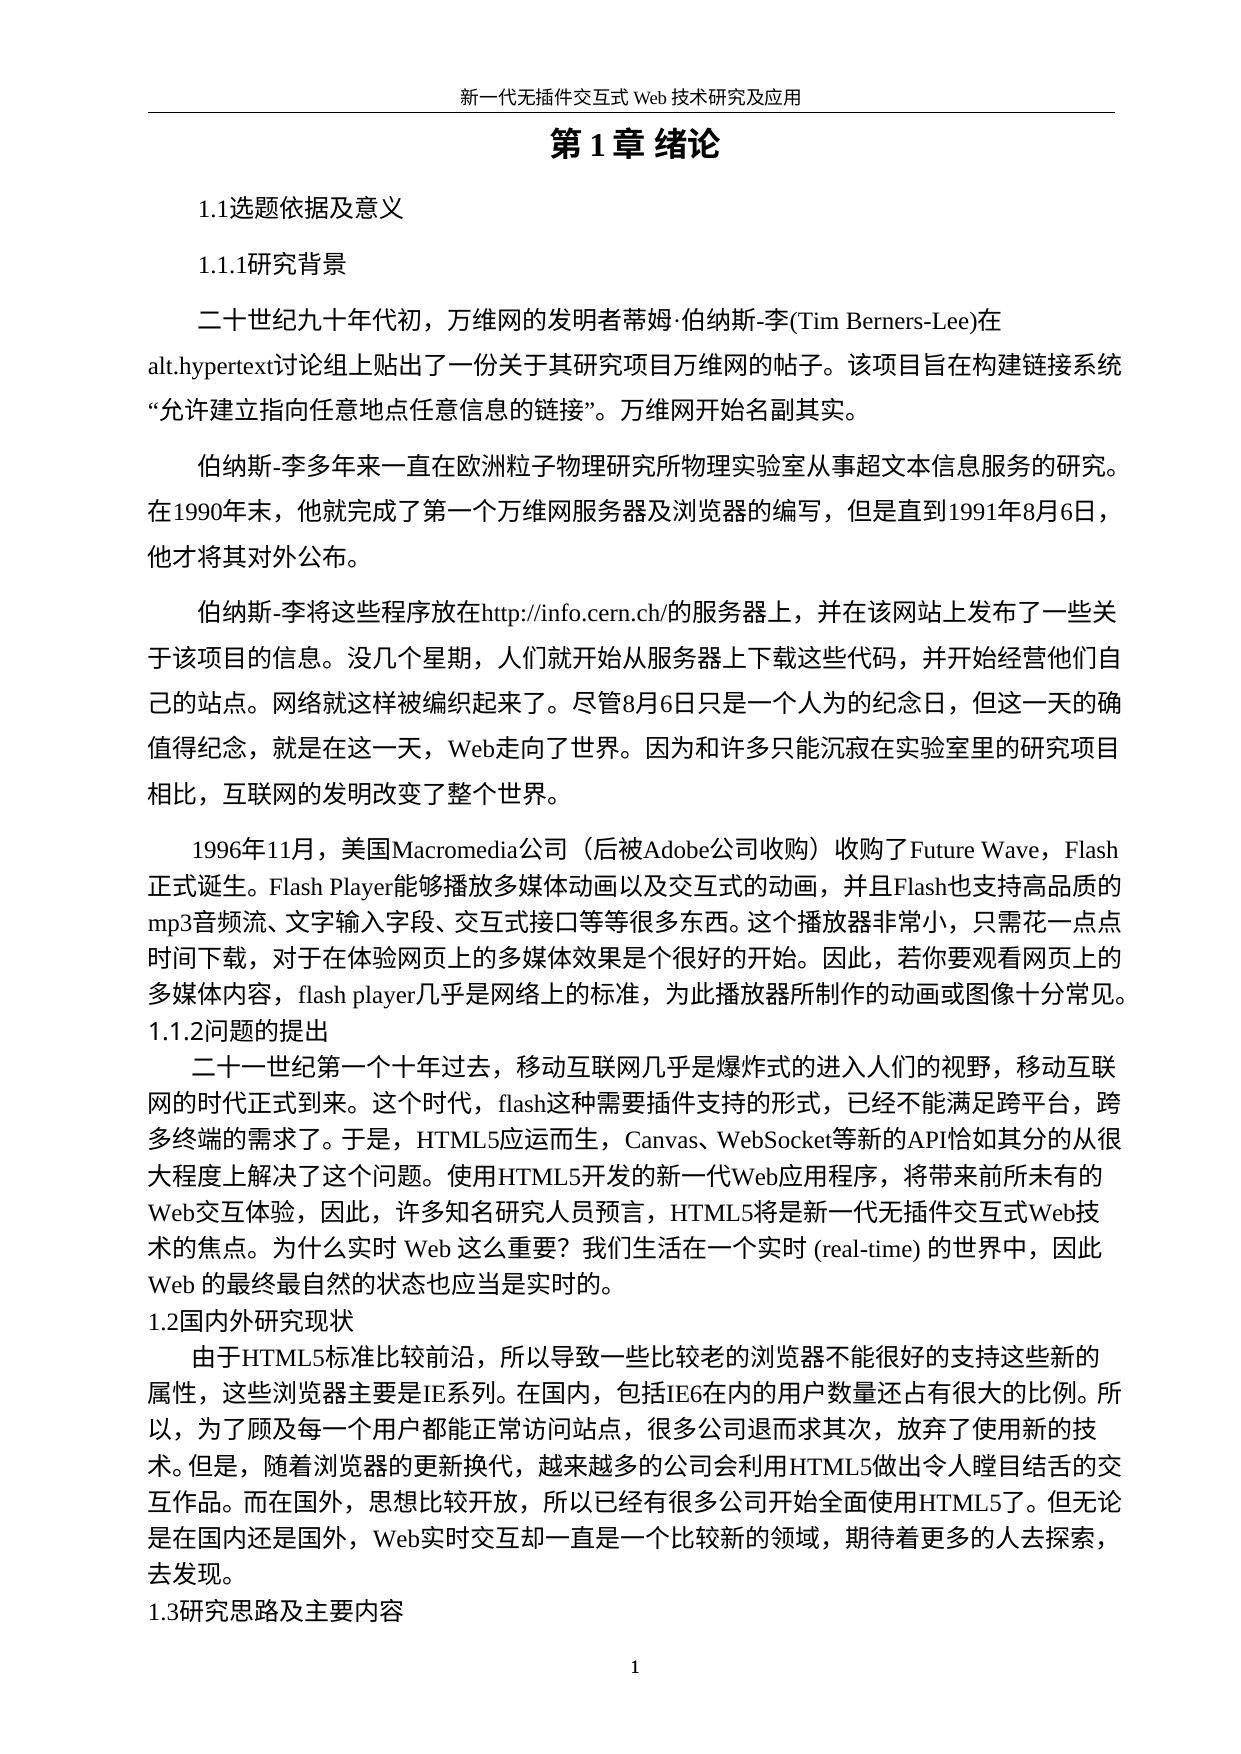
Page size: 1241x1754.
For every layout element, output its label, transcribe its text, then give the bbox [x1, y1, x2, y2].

text 1.1.2问题的提出 [148, 1011, 1122, 1047]
text 第1章 绪论 [148, 118, 1122, 166]
text 1.3研究思路及主要内容 [148, 1591, 1122, 1627]
text 由于HTML5标准比较前沿，所以导致一些比较老的浏览器不能很好的支持这些新的属性，这些浏览器主要是IE系列。在国内，包括IE6在内的用户数量还占有很大的比例。所以，为了顾及每一个用户都能正常访问站点，很多公司退而求其次，放弃了使用新的技术。但是，随着浏览器的更新换代，越来越多的公司会利用HTML5做出令人瞠目结舌的交互作品。而在国外，思想比较开放，所以已经有很多公司开始全面使用HTML5了。但无论是在国内还是国外，Web实时交互却一直是一个比较新的领域，期待着更多的人去探索，去发现。 [148, 1337, 1122, 1591]
text 1.2国内外研究现状 [148, 1301, 1122, 1337]
text 1996年11月，美国Macromedia公司（后被Adobe公司收购）收购了Future Wave，Flash正式诞生。Flash Player能够播放多媒体动画以及交互式的动画，并且Flash也支持高品质的mp3音频流、文字输入字段、交互式接口等等很多东西。这个播放器非常小，只需花一点点时间下载，对于在体验网页上的多媒体效果是个很好的开始。因此，若你要观看网页上的多媒体内容，flash player几乎是网络上的标准，为此播放器所制作的动画或图像十分常见。 [148, 830, 1122, 1011]
text 二十世纪九十年代初，万维网的发明者蒂姆·伯纳斯-李(Tim Berners-Lee)在alt.hypertext讨论组上贴出了一份关于其研究项目万维网的帖子。该项目旨在构建链接系统，“允许建立指向任意地点任意信息的链接”。万维网开始名副其实。 [148, 300, 1122, 427]
text 1.1.1研究背景 [148, 244, 1122, 281]
text 伯纳斯-李多年来一直在欧洲粒子物理研究所物理实验室从事超文本信息服务的研究。在1990年末，他就完成了第一个万维网服务器及浏览器的编写，但是直到1991年8月6日，他才将其对外公布。 [148, 447, 1122, 573]
text 二十一世纪第一个十年过去，移动互联网几乎是爆炸式的进入人们的视野，移动互联网的时代正式到来。这个时代，flash这种需要插件支持的形式，已经不能满足跨平台，跨多终端的需求了。于是，HTML5应运而生，Canvas、WebSocket等新的API恰如其分的从很大程度上解决了这个问题。使用HTML5开发的新一代Web应用程序，将带来前所未有的Web交互体验，因此，许多知名研究人员预言，HTML5将是新一代无插件交互式Web技术的焦点。为什么实时 Web 这么重要？我们生活在一个实时 (real-time) 的世界中，因此 Web 的最终最自然的状态也应当是实时的。 [148, 1047, 1122, 1301]
text 1.1选题依据及意义 [148, 189, 1122, 225]
text 伯纳斯-李将这些程序放在http://info.cern.ch/的服务器上，并在该网站上发布了一些关于该项目的信息。没几个星期，人们就开始从服务器上下载这些代码，并开始经营他们自己的站点。网络就这样被编织起来了。尽管8月6日只是一个人为的纪念日，但这一天的确值得纪念，就是在这一天，Web走向了世界。因为和许多只能沉寂在实验室里的研究项目相比，互联网的发明改变了整个世界。 [148, 593, 1122, 810]
